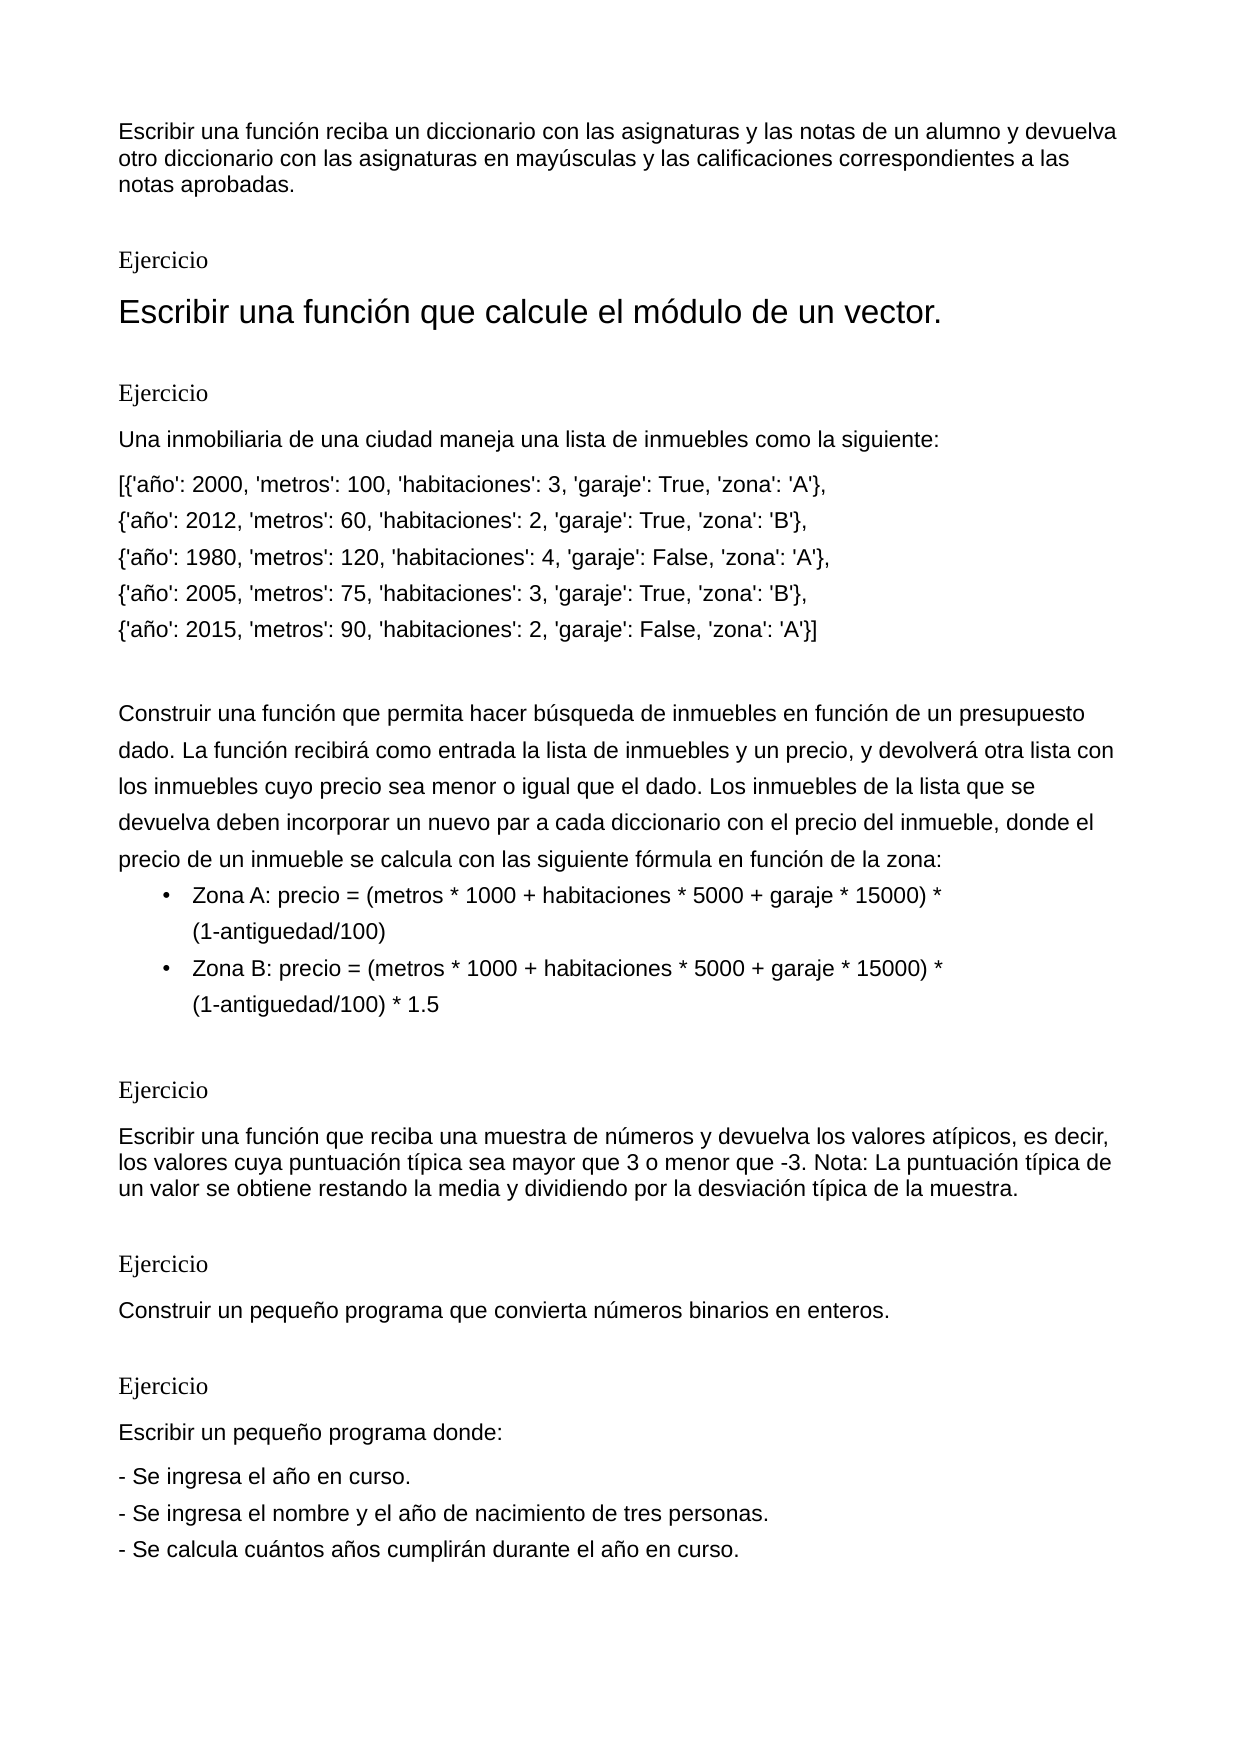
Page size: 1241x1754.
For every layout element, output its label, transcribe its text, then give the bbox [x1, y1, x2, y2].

text {'año': 2005, 'metros': 75, 'habitaciones': 3, 'garaje': True, 'zona': 'B'}, [118, 580, 1122, 606]
text - Se calcula cuántos años cumplirán durante el año en curso. [118, 1536, 1122, 1562]
text Construir un pequeño programa que convierta números binarios en enteros. [118, 1297, 1122, 1323]
text Ejercicio [118, 1249, 1122, 1278]
text Escribir una función que calcule el módulo de un vector. [118, 292, 1122, 331]
text {'año': 2012, 'metros': 60, 'habitaciones': 2, 'garaje': True, 'zona': 'B'}, [118, 507, 1122, 533]
text {'año': 2015, 'metros': 90, 'habitaciones': 2, 'garaje': False, 'zona': 'A'}] [118, 616, 1122, 643]
text Escribir una función reciba un diccionario con las asignaturas y las notas de un alumno y devuelva otro diccionario con las asignaturas en mayúsculas y las calificaciones correspondientes a las notas aprobadas. [118, 118, 1122, 197]
text Escribir una función que reciba una muestra de números y devuelva los valores atípicos, es decir, los valores cuya puntuación típica sea mayor que 3 o menor que -3. Nota: La puntuación típica de un valor se obtiene restando la media y dividiendo por la desviación típica de la muestra. [118, 1123, 1122, 1202]
text Ejercicio [118, 245, 1122, 273]
text Ejercicio [118, 1075, 1122, 1104]
text {'año': 1980, 'metros': 120, 'habitaciones': 4, 'garaje': False, 'zona': 'A'}, [118, 543, 1122, 570]
text Ejercicio [118, 1371, 1122, 1399]
text Construir una función que permita hacer búsqueda de inmuebles en función de un presupuesto dado. La función recibirá como entrada la lista de inmuebles y un precio, y devolverá otra lista con los inmuebles cuyo precio sea menor o igual que el dado. Los inmuebles de la lista que se devuelva deben incorporar un nuevo par a cada diccionario con el precio del inmueble, donde el precio de un inmueble se calcula con las siguiente fórmula en función de la zona: [118, 700, 1122, 872]
list Zona A: precio = (metros * 1000 + habitaciones * 5000 + garaje * 15000) * (1-antiguedad/100) [162, 882, 1122, 945]
text Ejercicio [118, 378, 1122, 407]
text - Se ingresa el año en curso. [118, 1463, 1122, 1489]
list Zona B: precio = (metros * 1000 + habitaciones * 5000 + garaje * 15000) * (1-antiguedad/100) * 1.5 [162, 955, 1122, 1017]
text Una inmobiliaria de una ciudad maneja una lista de inmuebles como la siguiente: [118, 426, 1122, 452]
text Escribir un pequeño programa donde: [118, 1418, 1122, 1445]
text [{'año': 2000, 'metros': 100, 'habitaciones': 3, 'garaje': True, 'zona': 'A'}, [118, 471, 1122, 497]
text - Se ingresa el nombre y el año de nacimiento de tres personas. [118, 1499, 1122, 1526]
